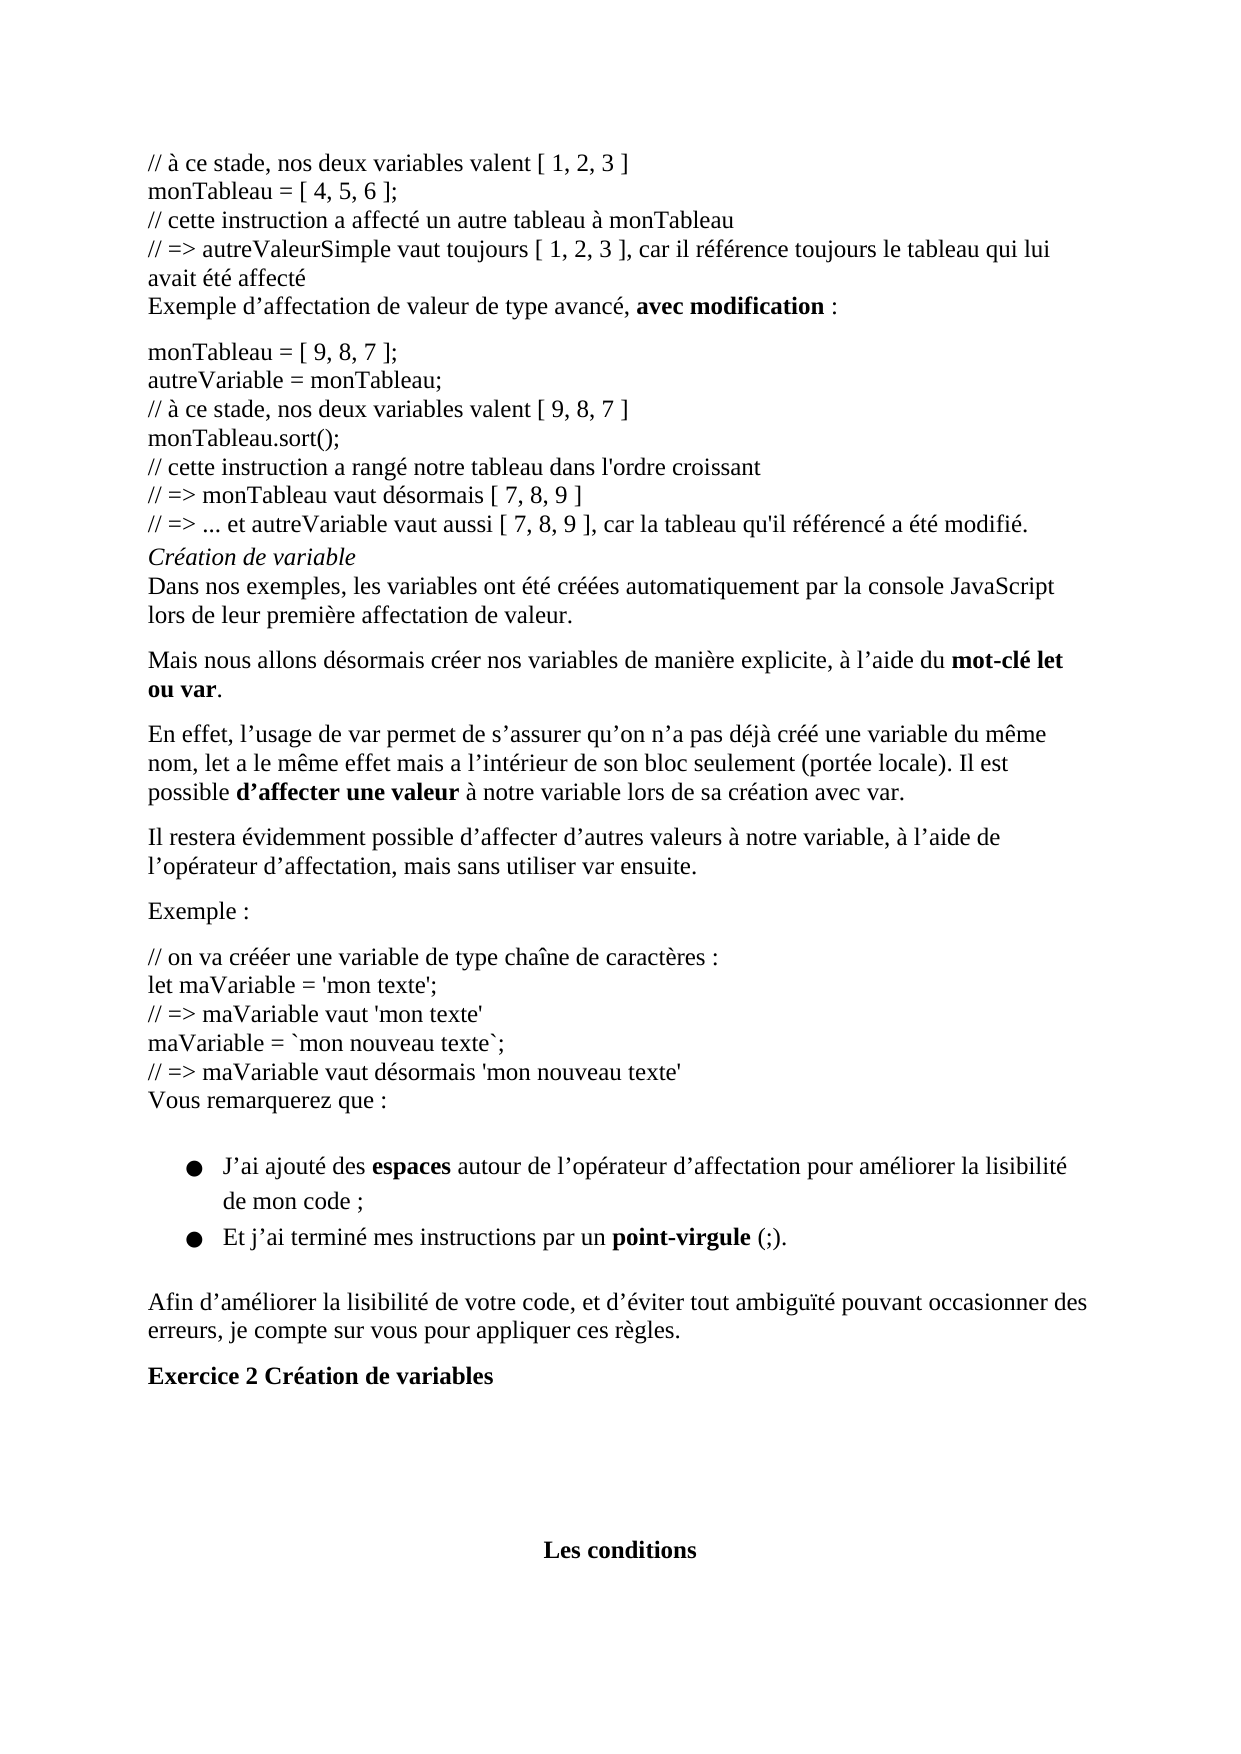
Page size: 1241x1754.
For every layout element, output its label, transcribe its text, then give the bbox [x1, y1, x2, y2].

text Il restera évidemment possible d’affecter d’autres valeurs à notre variable, à l’aide de l’opérateur d’affectation, mais sans utiliser var ensuite. [148, 822, 1093, 880]
subtitle Création de variable [148, 542, 1093, 571]
text maVariable = `mon nouveau texte`; [148, 1028, 1093, 1057]
text autreVariable = monTableau; [148, 366, 1093, 394]
text Dans nos exemples, les variables ont été créées automatiquement par la console JavaScript lors de leur première affectation de valeur. [148, 571, 1093, 628]
text Afin d’améliorer la lisibilité de votre code, et d’éviter tout ambiguïté pouvant occasionner des erreurs, je compte sur vous pour appliquer ces règles. [148, 1287, 1093, 1344]
text Exercice 2 Création de variables [148, 1361, 1093, 1390]
text // => monTableau vaut désormais [ 7, 8, 9 ] [148, 481, 1093, 509]
text monTableau.sort(); [148, 423, 1093, 452]
text monTableau = [ 4, 5, 6 ]; [148, 176, 1093, 205]
list J’ai ajouté des espaces autour de l’opérateur d’affectation pour améliorer la lisibilité de mon code ; [185, 1143, 1093, 1215]
text // => ... et autreVariable vaut aussi [ 7, 8, 9 ], car la tableau qu'il référencé a été modifié. [148, 509, 1093, 538]
list Et j’ai terminé mes instructions par un point-virgule (;). [185, 1215, 1093, 1258]
text // cette instruction a affecté un autre tableau à monTableau [148, 205, 1093, 234]
text // à ce stade, nos deux variables valent [ 9, 8, 7 ] [148, 394, 1093, 423]
text // => autreValeurSimple vaut toujours [ 1, 2, 3 ], car il référence toujours le tableau qui lui avait été affecté [148, 234, 1093, 291]
text // on va crééer une variable de type chaîne de caractères : [148, 942, 1093, 971]
text // à ce stade, nos deux variables valent [ 1, 2, 3 ] [148, 148, 1093, 176]
text Mais nous allons désormais créer nos variables de manière explicite, à l’aide du mot-clé let ou var. [148, 645, 1093, 703]
text Vous remarquerez que : [148, 1086, 1093, 1114]
text monTableau = [ 9, 8, 7 ]; [148, 337, 1093, 366]
text En effet, l’usage de var permet de s’assurer qu’on n’a pas déjà créé une variable du même nom, let a le même effet mais a l’intérieur de son bloc seulement (portée locale). Il est possible d’affecter une valeur à notre variable lors de sa création avec var. [148, 719, 1093, 806]
text Exemple : [148, 896, 1093, 925]
text // => maVariable vaut désormais 'mon nouveau texte' [148, 1057, 1093, 1086]
text Exemple d’affectation de valeur de type avancé, avec modification : [148, 291, 1093, 320]
text Les conditions [148, 1535, 1093, 1563]
text // cette instruction a rangé notre tableau dans l'ordre croissant [148, 452, 1093, 481]
text let maVariable = 'mon texte'; [148, 971, 1093, 999]
text // => maVariable vaut 'mon texte' [148, 999, 1093, 1028]
